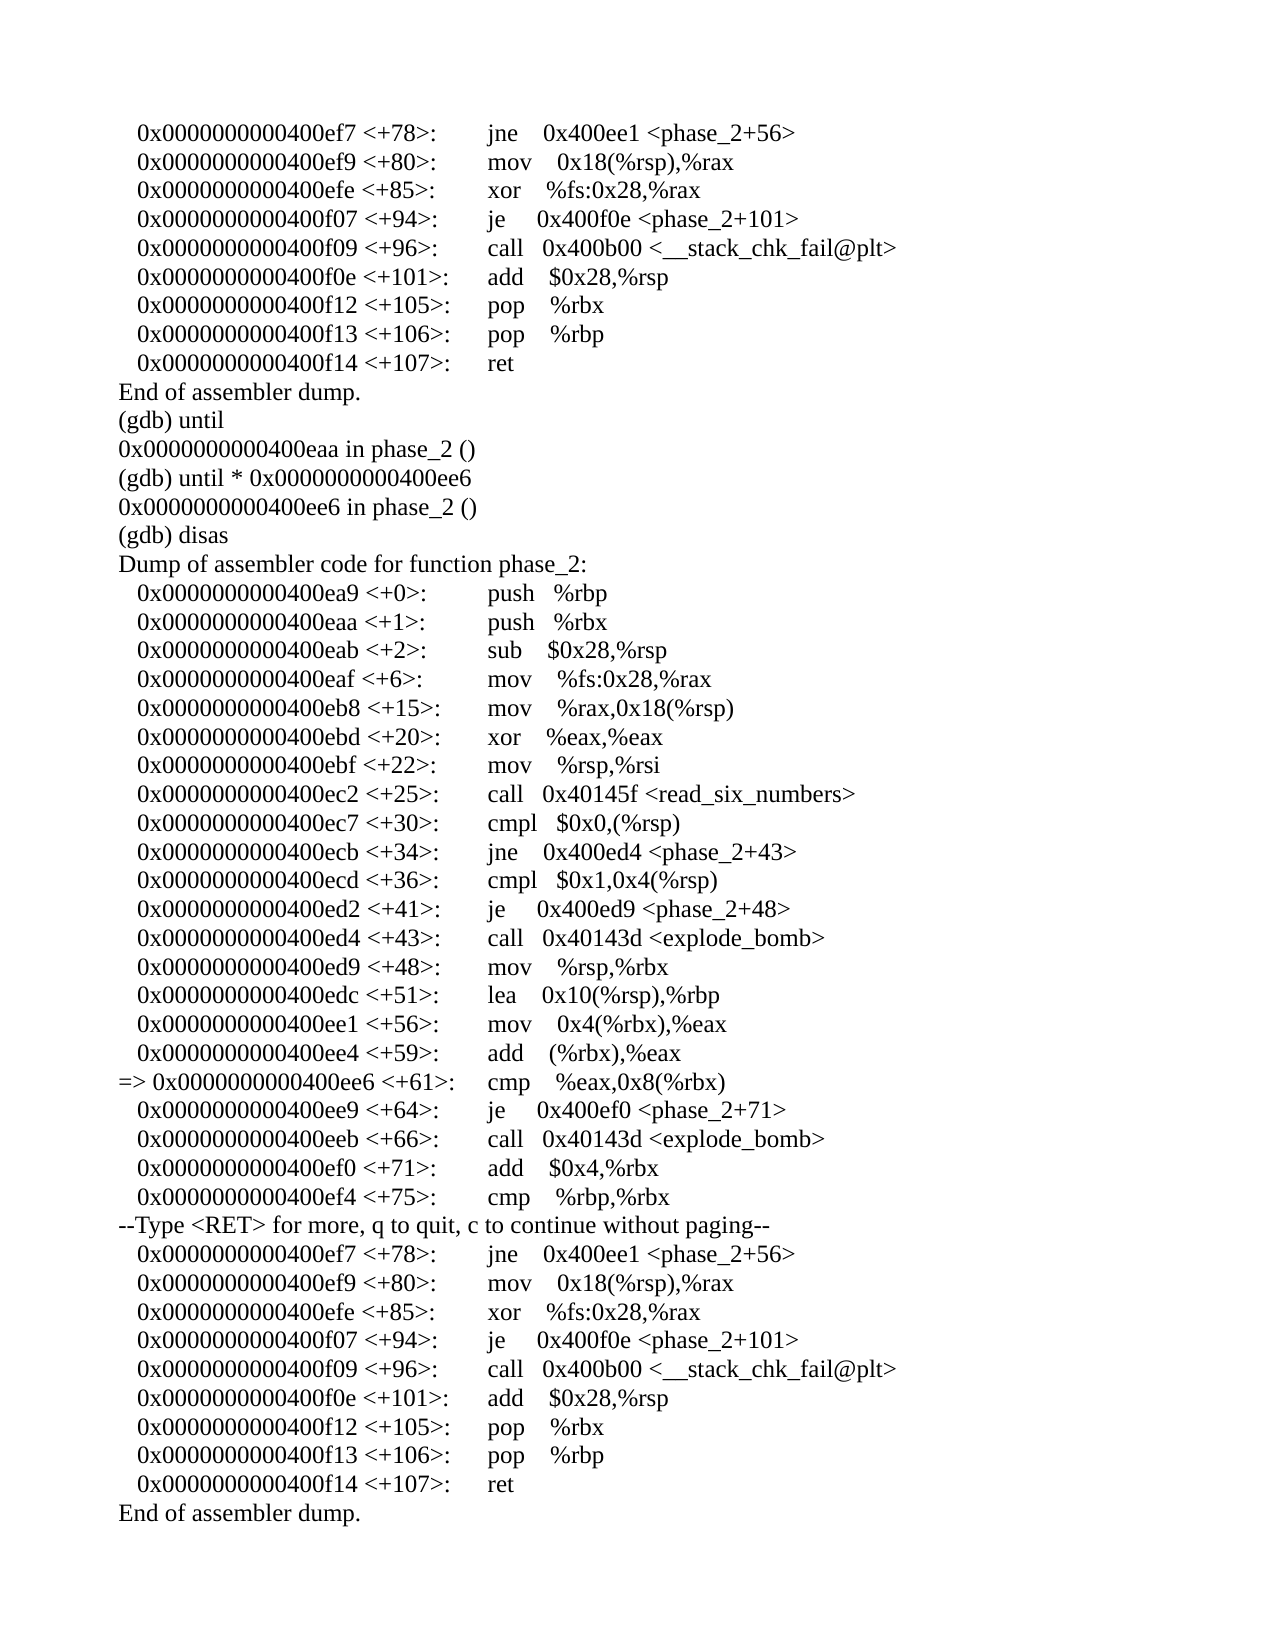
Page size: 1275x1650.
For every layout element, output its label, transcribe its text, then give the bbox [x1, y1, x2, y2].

text 0x0000000000400f0e <+101>: add $0x28,%rsp [118, 262, 1157, 291]
text 0x0000000000400f14 <+107>: ret [118, 1469, 1157, 1498]
text 0x0000000000400edc <+51>: lea 0x10(%rsp),%rbp [118, 981, 1157, 1009]
text 0x0000000000400f13 <+106>: pop %rbp [118, 319, 1157, 348]
text Dump of assembler code for function phase_2: [118, 549, 1157, 578]
text 0x0000000000400ebd <+20>: xor %eax,%eax [118, 722, 1157, 751]
text 0x0000000000400f13 <+106>: pop %rbp [118, 1441, 1157, 1469]
text 0x0000000000400eb8 <+15>: mov %rax,0x18(%rsp) [118, 693, 1157, 722]
text 0x0000000000400ef9 <+80>: mov 0x18(%rsp),%rax [118, 1268, 1157, 1297]
text => 0x0000000000400ee6 <+61>: cmp %eax,0x8(%rbx) [118, 1067, 1157, 1096]
text 0x0000000000400ea9 <+0>: push %rbp [118, 578, 1157, 607]
text 0x0000000000400ee4 <+59>: add (%rbx),%eax [118, 1038, 1157, 1067]
text End of assembler dump. [118, 377, 1157, 406]
text 0x0000000000400ef9 <+80>: mov 0x18(%rsp),%rax [118, 147, 1157, 176]
text 0x0000000000400ee9 <+64>: je 0x400ef0 <phase_2+71> [118, 1096, 1157, 1124]
text 0x0000000000400ef7 <+78>: jne 0x400ee1 <phase_2+56> [118, 118, 1157, 147]
text 0x0000000000400f0e <+101>: add $0x28,%rsp [118, 1383, 1157, 1412]
text 0x0000000000400eeb <+66>: call 0x40143d <explode_bomb> [118, 1124, 1157, 1153]
text 0x0000000000400ecd <+36>: cmpl $0x1,0x4(%rsp) [118, 866, 1157, 894]
text 0x0000000000400ef4 <+75>: cmp %rbp,%rbx [118, 1182, 1157, 1211]
text 0x0000000000400f14 <+107>: ret [118, 348, 1157, 377]
text 0x0000000000400f09 <+96>: call 0x400b00 <__stack_chk_fail@plt> [118, 1354, 1157, 1383]
text 0x0000000000400ec2 <+25>: call 0x40145f <read_six_numbers> [118, 779, 1157, 808]
text 0x0000000000400ef0 <+71>: add $0x4,%rbx [118, 1153, 1157, 1182]
text 0x0000000000400f07 <+94>: je 0x400f0e <phase_2+101> [118, 204, 1157, 233]
text End of assembler dump. [118, 1498, 1157, 1527]
text (gdb) disas [118, 521, 1157, 549]
text 0x0000000000400f12 <+105>: pop %rbx [118, 1412, 1157, 1441]
text 0x0000000000400ef7 <+78>: jne 0x400ee1 <phase_2+56> [118, 1239, 1157, 1268]
text 0x0000000000400eaa in phase_2 () [118, 434, 1157, 463]
text 0x0000000000400ed2 <+41>: je 0x400ed9 <phase_2+48> [118, 894, 1157, 923]
text --Type <RET> for more, q to quit, c to continue without paging-- [118, 1211, 1157, 1239]
text (gdb) until [118, 406, 1157, 434]
text 0x0000000000400eab <+2>: sub $0x28,%rsp [118, 636, 1157, 664]
text 0x0000000000400ebf <+22>: mov %rsp,%rsi [118, 751, 1157, 779]
text 0x0000000000400eaf <+6>: mov %fs:0x28,%rax [118, 664, 1157, 693]
text 0x0000000000400ed4 <+43>: call 0x40143d <explode_bomb> [118, 923, 1157, 952]
text 0x0000000000400ed9 <+48>: mov %rsp,%rbx [118, 952, 1157, 981]
text 0x0000000000400f12 <+105>: pop %rbx [118, 291, 1157, 319]
text 0x0000000000400eaa <+1>: push %rbx [118, 607, 1157, 636]
text (gdb) until * 0x0000000000400ee6 [118, 463, 1157, 492]
text 0x0000000000400ee1 <+56>: mov 0x4(%rbx),%eax [118, 1009, 1157, 1038]
text 0x0000000000400efe <+85>: xor %fs:0x28,%rax [118, 1297, 1157, 1326]
text 0x0000000000400f09 <+96>: call 0x400b00 <__stack_chk_fail@plt> [118, 233, 1157, 262]
text 0x0000000000400ec7 <+30>: cmpl $0x0,(%rsp) [118, 808, 1157, 837]
text 0x0000000000400ecb <+34>: jne 0x400ed4 <phase_2+43> [118, 837, 1157, 866]
text 0x0000000000400efe <+85>: xor %fs:0x28,%rax [118, 176, 1157, 204]
text 0x0000000000400ee6 in phase_2 () [118, 492, 1157, 521]
text 0x0000000000400f07 <+94>: je 0x400f0e <phase_2+101> [118, 1326, 1157, 1354]
